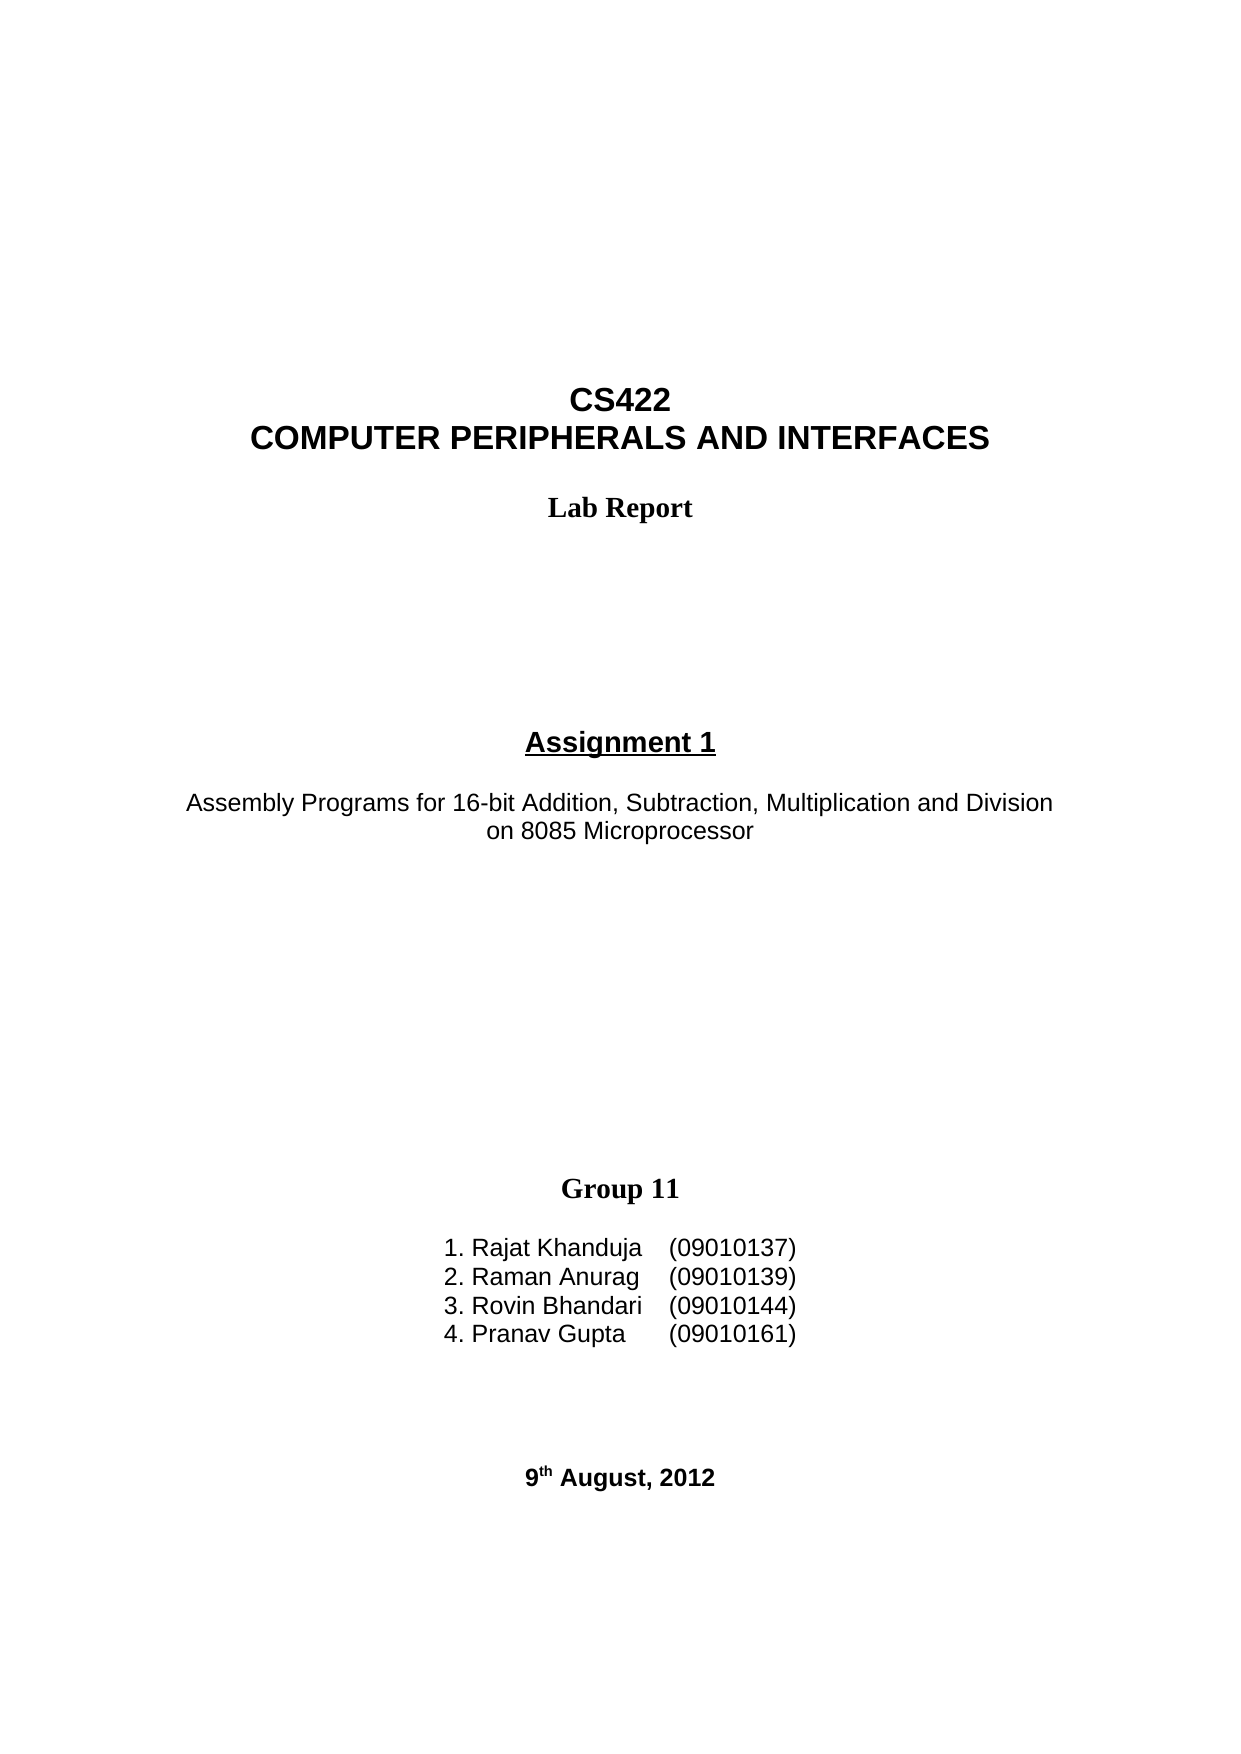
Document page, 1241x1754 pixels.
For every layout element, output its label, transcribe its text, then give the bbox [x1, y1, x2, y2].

text Group 11 [180, 1171, 1060, 1204]
text 2. Raman Anurag (09010139) [180, 1262, 1060, 1291]
text 9th August, 2012 [180, 1463, 1060, 1492]
text 4. Pranav Gupta (09010161) [180, 1319, 1060, 1348]
text Assembly Programs for 16-bit Addition, Subtraction, Multiplication and Division on 8085 Microprocessor [180, 787, 1060, 845]
text COMPUTER PERIPHERALS AND INTERFACES [180, 418, 1060, 457]
text Assignment 1 [180, 725, 1060, 759]
text Lab Report [180, 490, 1060, 524]
text CS422 [180, 380, 1060, 418]
text 3. Rovin Bhandari (09010144) [180, 1291, 1060, 1319]
text 1. Rajat Khanduja (09010137) [180, 1233, 1060, 1262]
